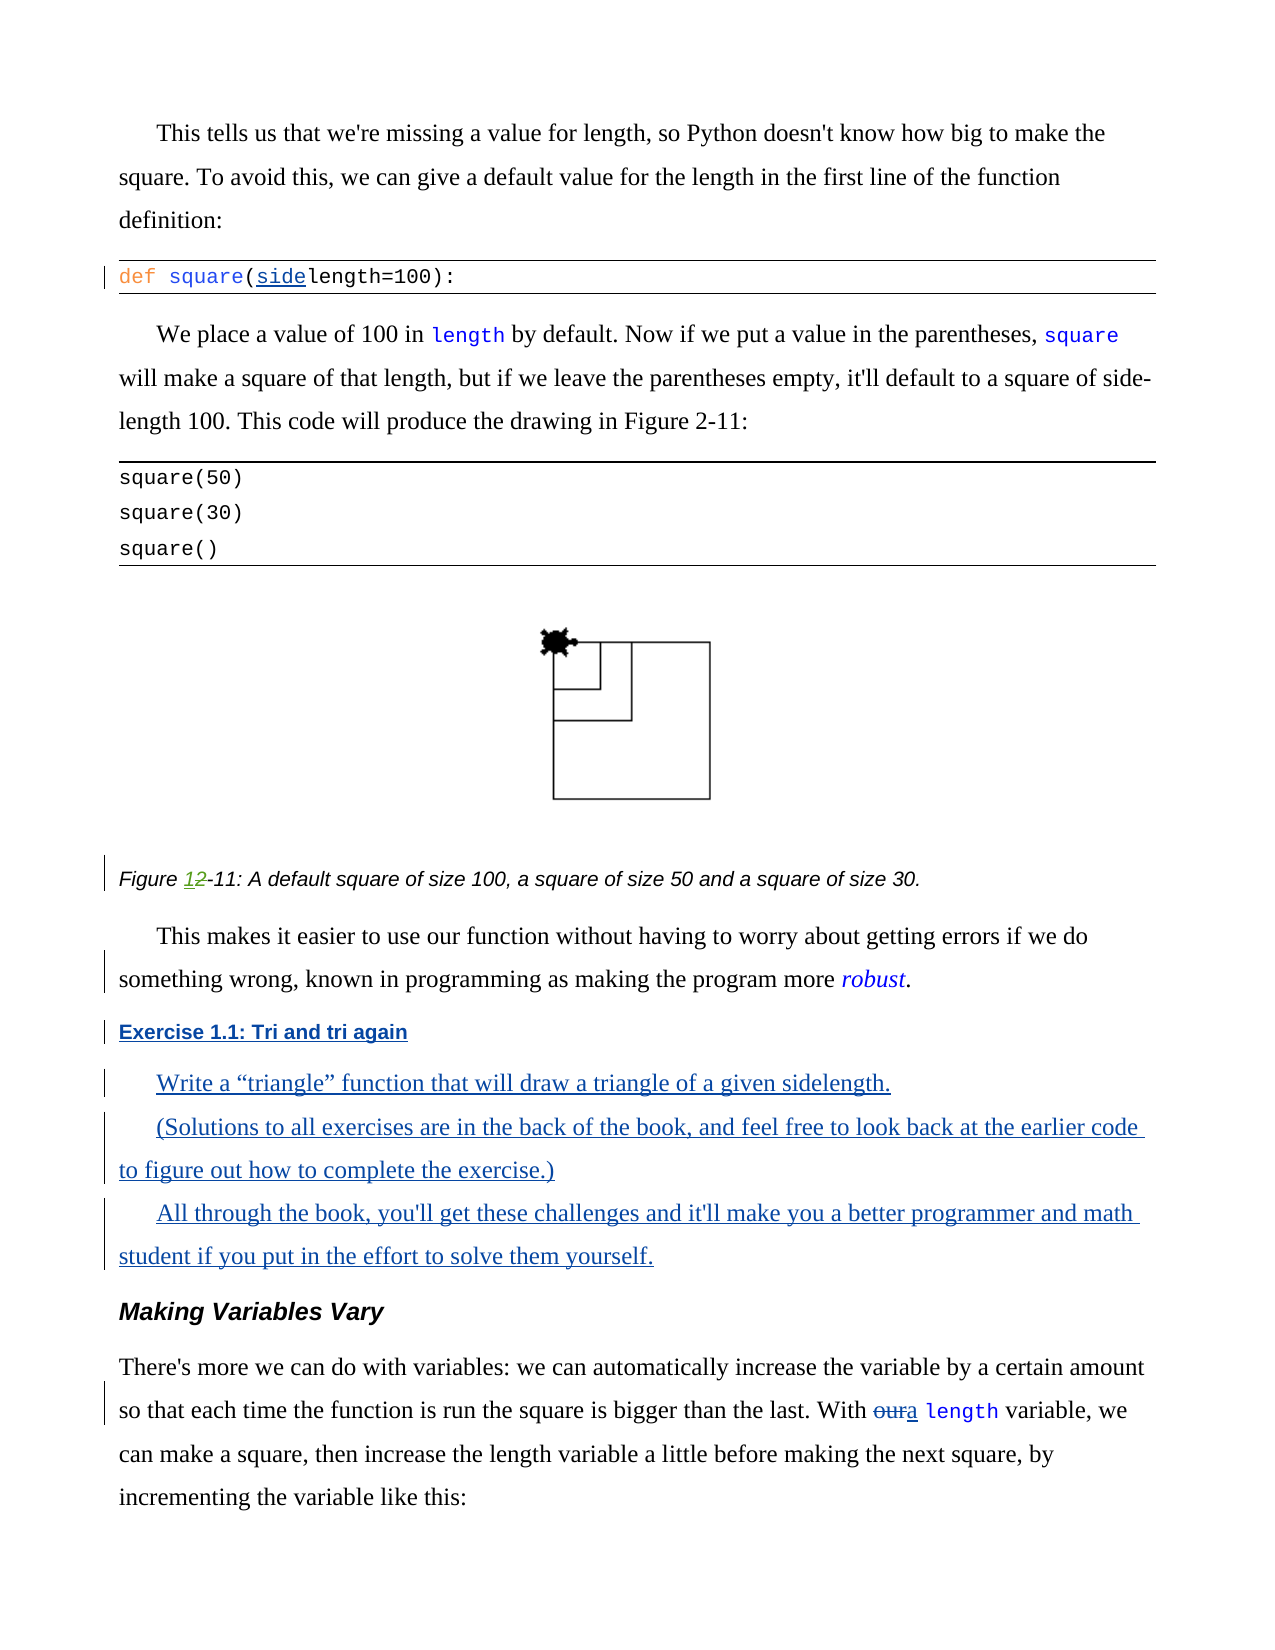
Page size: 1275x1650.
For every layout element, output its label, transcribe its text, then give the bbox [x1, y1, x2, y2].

text def square(sidelength=100): [118, 261, 1156, 294]
text Write a “triangle” function that will draw a triangle of a given sidelength. [118, 1068, 1156, 1097]
text square(50) [118, 462, 1156, 490]
text This makes it easier to use our function without having to worry about getting errors if we do something wrong, known in programming as making the program more robust. [118, 921, 1156, 993]
text This tells us that we're missing a value for length, so Python doesn't know how big to make the square. To avoid this, we can give a default value for the length in the first line of the function definition: [118, 118, 1156, 233]
text There's more we can do with variables: we can automatically increase the variable by a certain amount so that each time the function is run the square is bigger than the last. With a length variable, we can make a square, then increase the length variable a little before making the next square, by incrementing the variable like this: [118, 1352, 1156, 1511]
text Making Variables Vary [118, 1297, 1156, 1325]
text Figure 1-11: A default square of size 100, a square of size 50 and a square of size 30. [118, 603, 1156, 891]
picture [503, 590, 772, 855]
text (Solutions to all exercises are in the back of the book, and feel free to look back at the earlier code to figure out how to complete the exercise.) [118, 1112, 1156, 1183]
text square(30) [118, 502, 1156, 526]
text We place a value of 100 in length by default. Now if we put a value in the parentheses, square will make a square of that length, but if we leave the parentheses empty, it'll default to a square of side-length 100. This code will produce the drawing in Figure 2-11: [118, 319, 1156, 434]
text All through the book, you'll get these challenges and it'll make you a better programmer and math student if you put in the effort to solve them yourself. [118, 1198, 1156, 1270]
text Exercise 1.1: Tri and tri again [118, 1020, 1156, 1044]
text square() [118, 537, 1156, 566]
